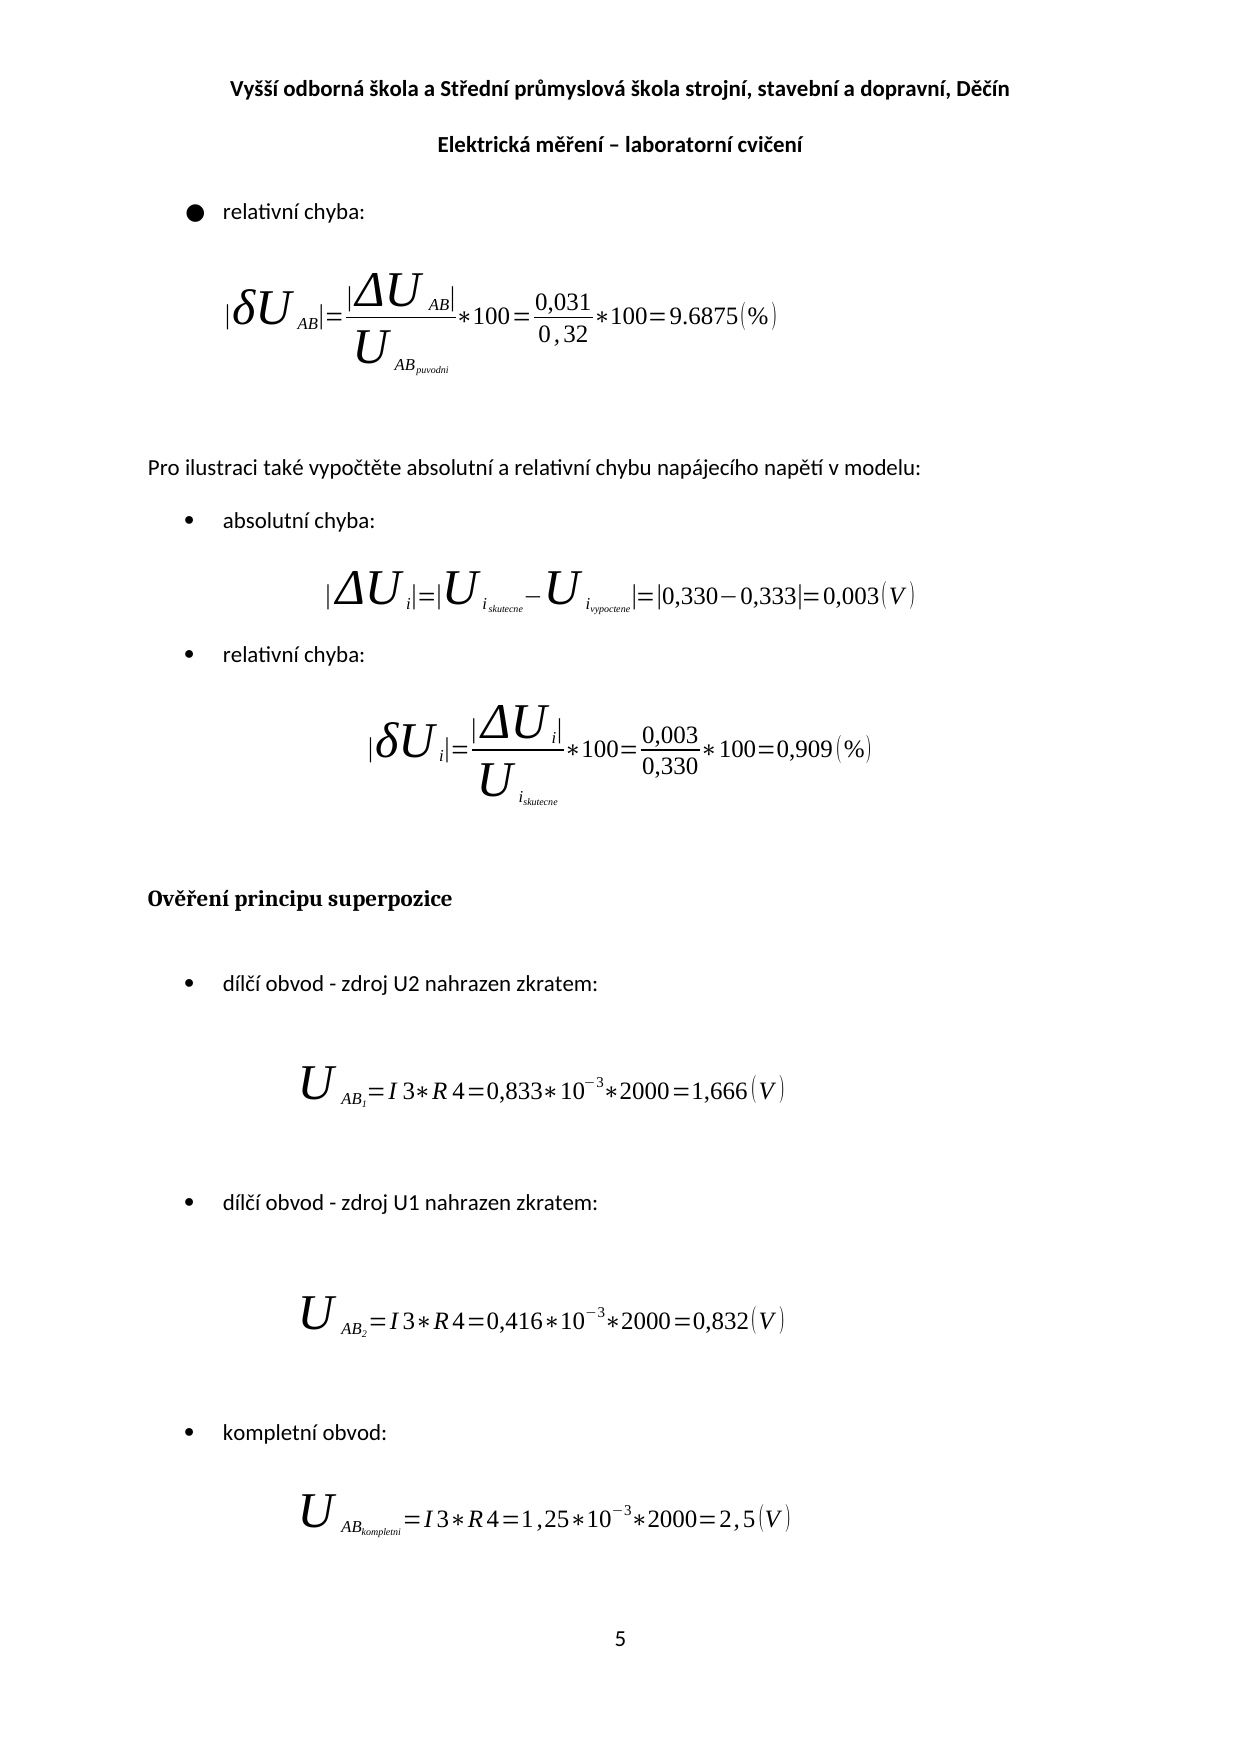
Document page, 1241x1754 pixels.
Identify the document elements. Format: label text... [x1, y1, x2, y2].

list relativní chyba: [185, 186, 1093, 233]
list absolutní chyba: [185, 506, 1093, 534]
list relativní chyba: [185, 640, 1093, 668]
text Pro ilustraci také vypočtěte absolutní a relativní chybu napájecího napětí v modelu: [148, 453, 1093, 481]
subtitle Ověření principu superpozice [148, 886, 1093, 912]
list dílčí obvod - zdroj U1 nahrazen zkratem: [185, 1188, 1093, 1216]
list kompletní obvod: [185, 1418, 1093, 1446]
list dílčí obvod - zdroj U2 nahrazen zkratem: [185, 969, 1093, 997]
